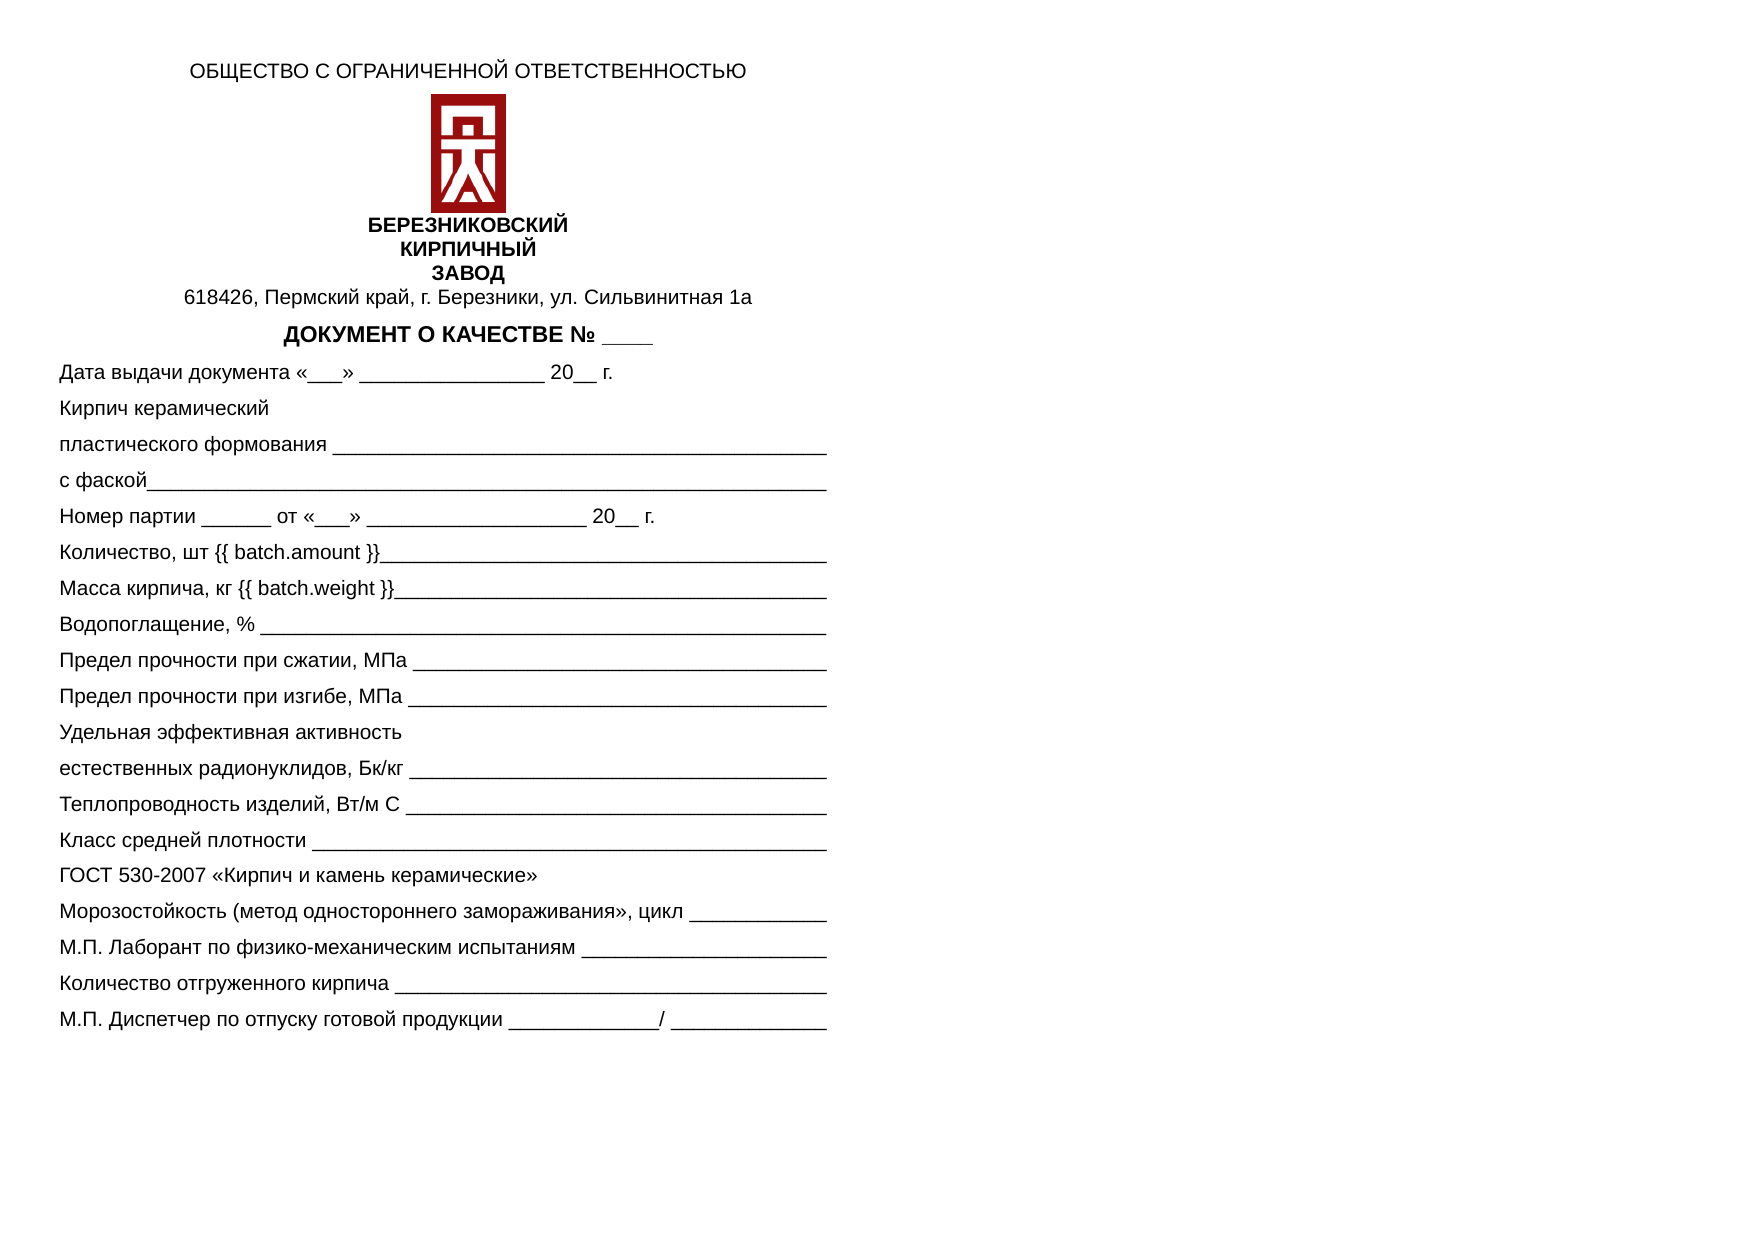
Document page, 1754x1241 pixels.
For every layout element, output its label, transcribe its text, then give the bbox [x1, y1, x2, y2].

text Класс средней плотности [59, 827, 877, 851]
text КИРПИЧНЫЙ [59, 237, 877, 261]
text Теплопроводность изделий, Вт/м С [59, 791, 877, 815]
text Количество, шт {{ batch.amount }} [59, 540, 877, 564]
text Водопоглащение, % [59, 612, 877, 636]
text Морозостойкость (метод одностороннего замораживания», цикл [59, 899, 877, 923]
text пластического формования [59, 432, 877, 456]
text ДОКУМЕНТ О КАЧЕСТВЕ № ____ [59, 321, 877, 347]
text 618426, Пермский край, г. Березники, ул. Сильвинитная 1а [59, 285, 877, 309]
text Предел прочности при изгибе, МПа [59, 684, 877, 708]
text Количество отгруженного кирпича [59, 971, 877, 995]
text ЗАВОД [59, 261, 877, 285]
text естественных радионуклидов, Бк/кг [59, 756, 877, 779]
text Номер партии ______ от «___» ___________________ 20__ г. [59, 504, 877, 528]
text Предел прочности при сжатии, МПа [59, 648, 877, 672]
text Дата выдачи документа «___» ________________ 20__ г. [59, 360, 877, 384]
text ОБЩЕСТВО С ОГРАНИЧЕННОЙ ОТВЕТСТВЕННОСТЬЮ [59, 59, 877, 83]
text с фаской [59, 468, 877, 492]
text Кирпич керамический [59, 396, 877, 420]
text М.П. Диспетчер по отпуску готовой продукции _____________/ [59, 1007, 877, 1031]
text БЕРЕЗНИКОВСКИЙ [59, 95, 877, 237]
text Масса кирпича, кг {{ batch.weight }} [59, 576, 877, 600]
text ГОСТ 530-2007 «Кирпич и камень керамические» [59, 863, 877, 887]
picture [408, 94, 528, 213]
text Удельная эффективная активность [59, 719, 877, 743]
text М.П. Лаборант по физико-механическим испытаниям [59, 935, 877, 959]
